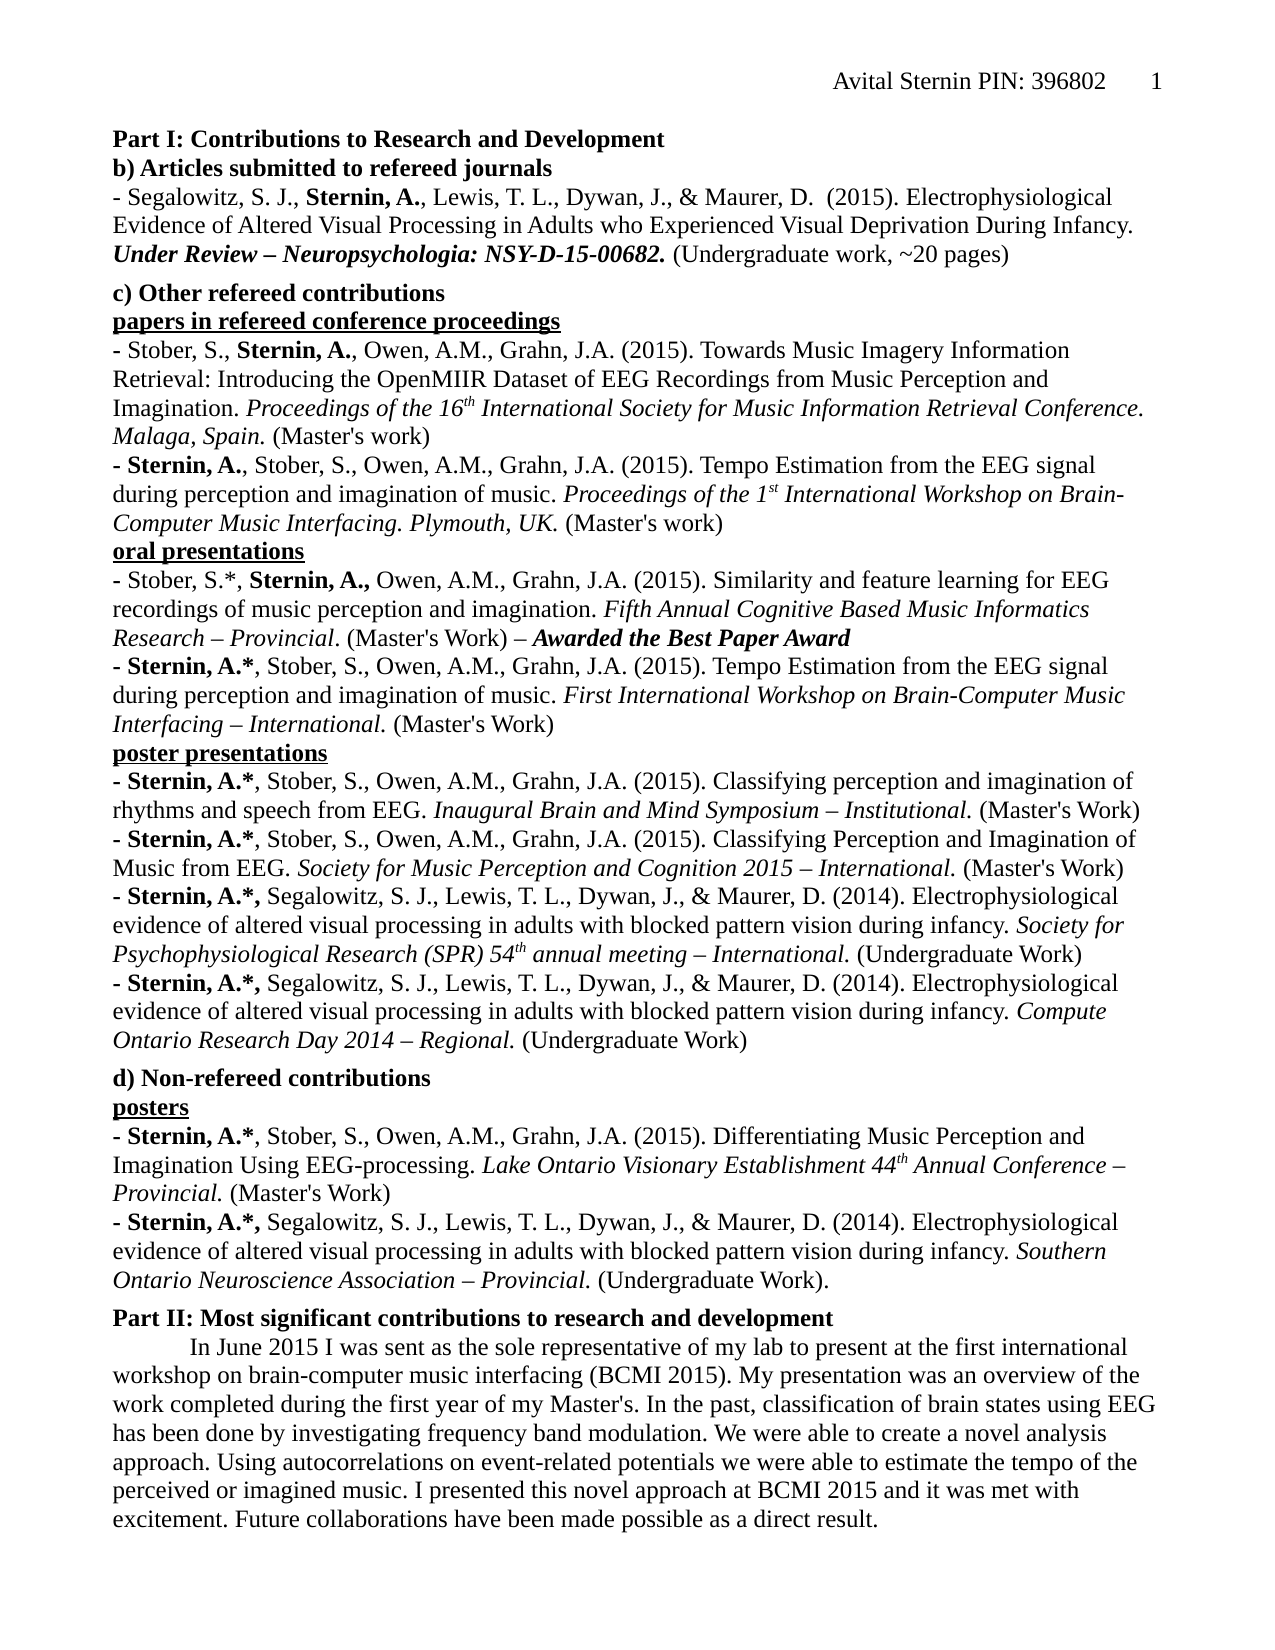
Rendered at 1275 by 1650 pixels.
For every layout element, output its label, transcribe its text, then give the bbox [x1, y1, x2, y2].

text - Sternin, A.*, Segalowitz, S. J., Lewis, T. L., Dywan, J., & Maurer, D. (2014). Electrophysiological evidence of altered visual processing in adults with blocked pattern vision during infancy. Society for Psychophysiological Research (SPR) 54th annual meeting – International. (Undergraduate Work) [112, 881, 1162, 968]
text - Sternin, A., Stober, S., Owen, A.M., Grahn, J.A. (2015). Tempo Estimation from the EEG signal during perception and imagination of music. Proceedings of the 1st International Workshop on Brain-Computer Music Interfacing. Plymouth, UK. (Master's work) [112, 450, 1162, 536]
text - Sternin, A.*, Segalowitz, S. J., Lewis, T. L., Dywan, J., & Maurer, D. (2014). Electrophysiological evidence of altered visual processing in adults with blocked pattern vision during infancy. Southern Ontario Neuroscience Association – Provincial. (Undergraduate Work). [112, 1207, 1162, 1293]
text c) Other refereed contributions [112, 278, 1162, 306]
text In June 2015 I was sent as the sole representative of my lab to present at the first international workshop on brain-computer music interfacing (BCMI 2015). My presentation was an overview of the work completed during the first year of my Master's. In the past, classification of brain states using EEG has been done by investigating frequency band modulation. We were able to create a novel analysis approach. Using autocorrelations on event-related potentials we were able to estimate the tempo of the perceived or imagined music. I presented this novel approach at BCMI 2015 and it was met with excitement. Future collaborations have been made possible as a direct result. [112, 1332, 1162, 1533]
text - Sternin, A.*, Stober, S., Owen, A.M., Grahn, J.A. (2015). Differentiating Music Perception and Imagination Using EEG-processing. Lake Ontario Visionary Establishment 44th Annual Conference – Provincial. (Master's Work) [112, 1121, 1162, 1207]
text b) Articles submitted to refereed journals [112, 153, 1162, 182]
text - Segalowitz, S. J., Sternin, A., Lewis, T. L., Dywan, J., & Maurer, D. (2015). Electrophysiological Evidence of Altered Visual Processing in Adults who Experienced Visual Deprivation During Infancy. [112, 182, 1162, 239]
text oral presentations [112, 536, 1162, 565]
text Part I: Contributions to Research and Development [112, 124, 1162, 153]
text - Sternin, A.*, Stober, S., Owen, A.M., Grahn, J.A. (2015). Classifying perception and imagination of rhythms and speech from EEG. Inaugural Brain and Mind Symposium – Institutional. (Master's Work) [112, 766, 1162, 824]
text Part II: Most significant contributions to research and development [112, 1303, 1162, 1332]
text - Sternin, A.*, Stober, S., Owen, A.M., Grahn, J.A. (2015). Tempo Estimation from the EEG signal during perception and imagination of music. First International Workshop on Brain-Computer Music Interfacing – International. (Master's Work) [112, 651, 1162, 738]
text - Stober, S.*, Sternin, A., Owen, A.M., Grahn, J.A. (2015). Similarity and feature learning for EEG recordings of music perception and imagination. Fifth Annual Cognitive Based Music Informatics Research – Provincial. (Master's Work) – Awarded the Best Paper Award [112, 565, 1162, 651]
text Under Review – Neuropsychologia: NSY-D-15-00682. (Undergraduate work, ~20 pages) [112, 239, 1162, 268]
text - Sternin, A.*, Segalowitz, S. J., Lewis, T. L., Dywan, J., & Maurer, D. (2014). Electrophysiological evidence of altered visual processing in adults with blocked pattern vision during infancy. Compute Ontario Research Day 2014 – Regional. (Undergraduate Work) [112, 968, 1162, 1054]
text d) Non-refereed contributions [112, 1063, 1162, 1092]
text - Stober, S., Sternin, A., Owen, A.M., Grahn, J.A. (2015). Towards Music Imagery Information Retrieval: Introducing the OpenMIIR Dataset of EEG Recordings from Music Perception and Imagination. Proceedings of the 16th International Society for Music Information Retrieval Conference. Malaga, Spain. (Master's work) [112, 335, 1162, 450]
text - Sternin, A.*, Stober, S., Owen, A.M., Grahn, J.A. (2015). Classifying Perception and Imagination of Music from EEG. Society for Music Perception and Cognition 2015 – International. (Master's Work) [112, 824, 1162, 881]
text poster presentations [112, 738, 1162, 766]
text papers in refereed conference proceedings [112, 306, 1162, 335]
text posters [112, 1092, 1162, 1121]
